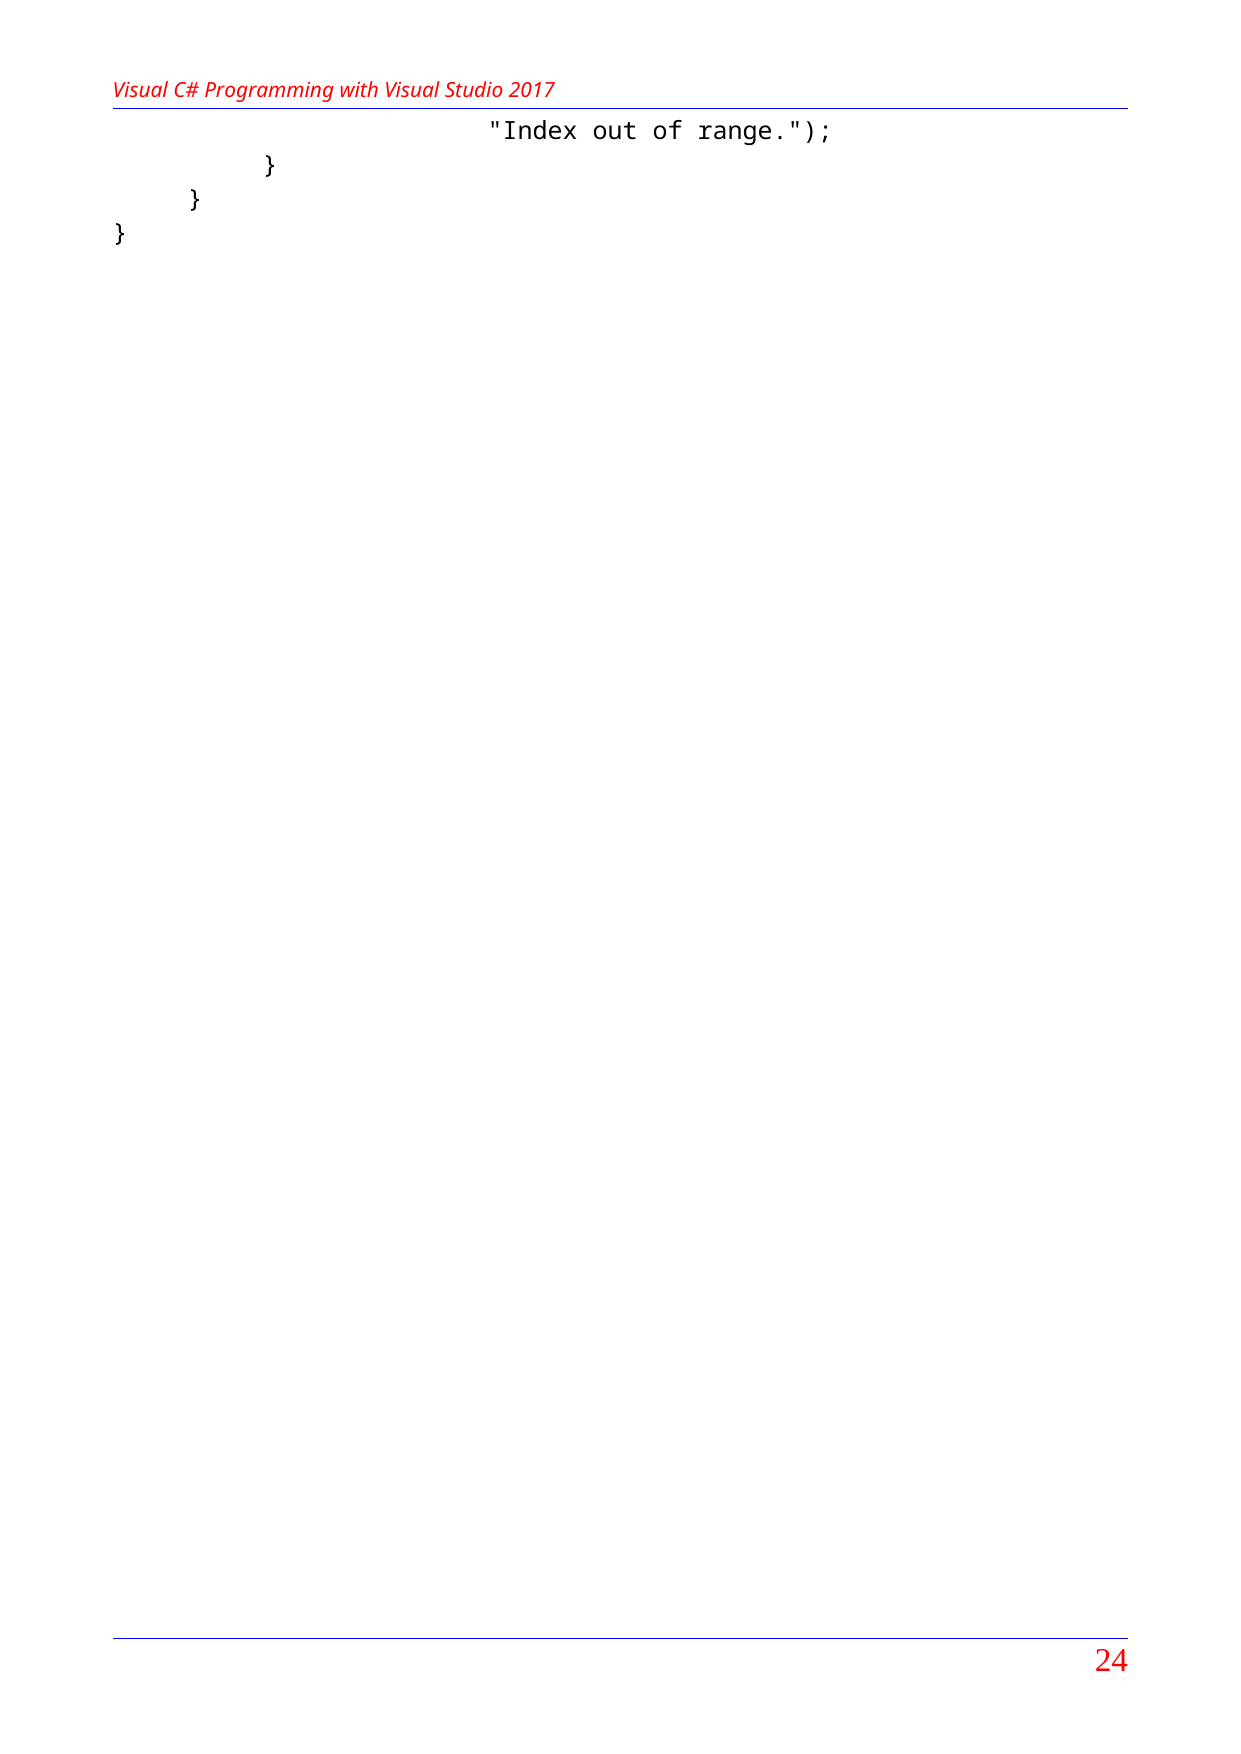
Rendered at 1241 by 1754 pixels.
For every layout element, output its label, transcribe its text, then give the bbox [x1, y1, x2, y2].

text } [112, 215, 1128, 249]
text } [112, 147, 1128, 181]
text "Index out of range."); [112, 112, 1128, 147]
text } [112, 181, 1128, 215]
